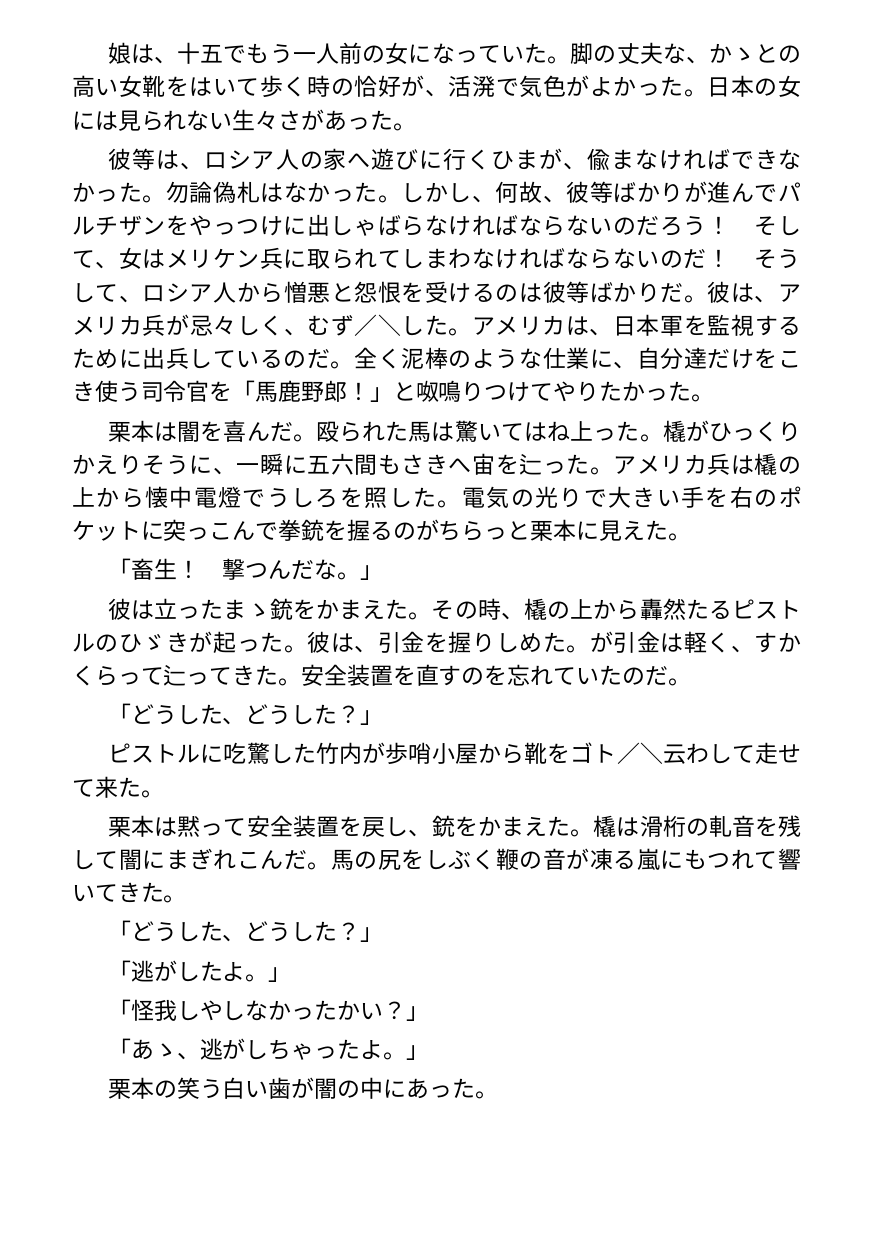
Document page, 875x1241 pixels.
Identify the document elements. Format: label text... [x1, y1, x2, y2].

text 栗本は闇を喜んだ。殴られた馬は驚いてはね上った。橇がひっくりかえりそうに、一瞬に五六間もさきへ宙を辷った。アメリカ兵は橇の上から懐中電燈でうしろを照した。電気の光りで大きい手を右のポケットに突っこんで拳銃を握るのがちらっと栗本に見えた。 [72, 413, 802, 546]
text 栗本は黙って安全装置を戻し、銃をかまえた。橇は滑桁の軋音を残して闇にまぎれこんだ。馬の尻をしぶく鞭の音が凍る嵐にもつれて響いてきた。 [72, 809, 802, 908]
text ピストルに吃驚した竹内が歩哨小屋から靴をゴト／＼云わして走せて来た。 [72, 736, 802, 803]
text 栗本の笑う白い歯が闇の中にあった。 [72, 1071, 802, 1104]
text 彼等は、ロシア人の家へ遊びに行くひまが、偸まなければできなかった。勿論偽札はなかった。しかし、何故、彼等ばかりが進んでパルチザンをやっつけに出しゃばらなければならないのだろう！ そして、女はメリケン兵に取られてしまわなければならないのだ！ そうして、ロシア人から憎悪と怨恨を受けるのは彼等ばかりだ。彼は、アメリカ兵が忌々しく、むず／＼した。アメリカは、日本軍を監視するために出兵しているのだ。全く泥棒のような仕業に、自分達だけをこき使う司令官を「馬鹿野郎！」と呶鳴りつけてやりたかった。 [72, 142, 802, 407]
text 「どうした、どうした？」 [72, 697, 802, 730]
text 娘は、十五でもう一人前の女になっていた。脚の丈夫な、かゝとの高い女靴をはいて歩く時の恰好が、活溌で気色がよかった。日本の女には見られない生々さがあった。 [72, 36, 802, 136]
text 「畜生！ 撃つんだな。」 [72, 552, 802, 586]
text 「どうした、どうした？」 [72, 914, 802, 947]
text 「逃がしたよ。」 [72, 953, 802, 987]
text 「怪我しやしなかったかい？」 [72, 993, 802, 1026]
text 彼は立ったまゝ銃をかまえた。その時、橇の上から轟然たるピストルのひゞきが起った。彼は、引金を握りしめた。が引金は軽く、すかくらって辷ってきた。安全装置を直すのを忘れていたのだ。 [72, 591, 802, 691]
text 「あゝ、逃がしちゃったよ。」 [72, 1032, 802, 1065]
